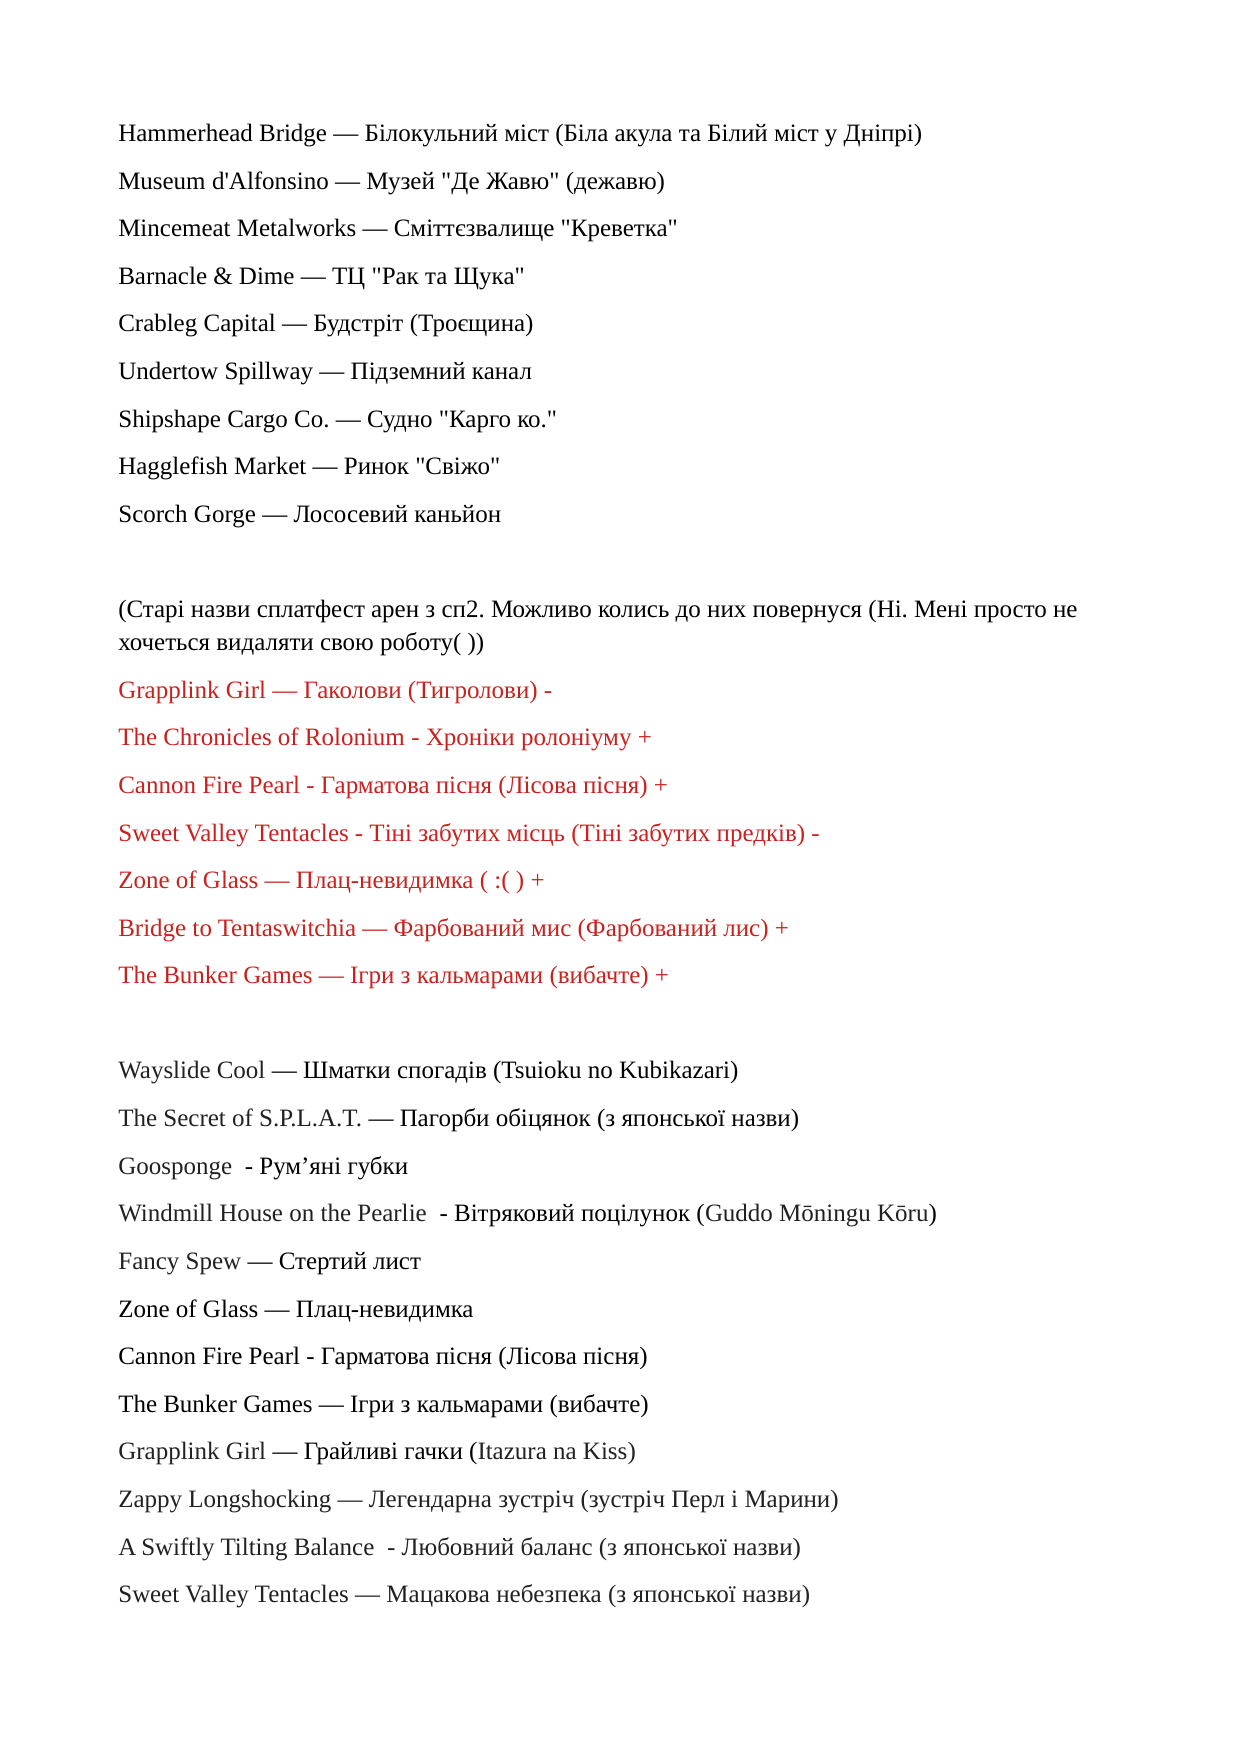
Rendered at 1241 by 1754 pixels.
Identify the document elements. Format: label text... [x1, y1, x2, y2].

text Hagglefish Market — Ринок "Свіжо" [118, 451, 1122, 480]
text Cannon Fire Pearl - Гарматова пісня (Лісова пісня) [118, 1341, 1122, 1370]
text Hammerhead Bridge — Білокульний міст (Біла акула та Білий міст у Дніпрі) [118, 118, 1122, 147]
text Cannon Fire Pearl - Гарматова пісня (Лісова пісня) + [118, 770, 1122, 799]
text The Secret of S.P.L.A.T. — Пагорби обіцянок (з японської назви) [118, 1103, 1122, 1132]
text Goosponge - Рум’яні губки [118, 1151, 1122, 1179]
text Scorch Gorge — Лососевий каньйон [118, 499, 1122, 528]
text The Chronicles of Rolonium - Хроніки ролоніуму + [118, 722, 1122, 751]
text The Bunker Games — Ігри з кальмарами (вибачте) [118, 1389, 1122, 1418]
text Museum d'Alfonsino — Музей "Де Жавю" (дежавю) [118, 166, 1122, 194]
text Sweet Valley Tentacles - Тіні забутих місць (Тіні забутих предків) - [118, 818, 1122, 846]
text Shipshape Cargo Co. — Судно "Карго ко." [118, 404, 1122, 432]
text Mincemeat Metalworks — Сміттєзвалище "Креветка" [118, 213, 1122, 242]
text Zone of Glass — Плац-невидимка ( :( ) + [118, 865, 1122, 894]
text (Старі назви сплатфест арен з сп2. Можливо колись до них повернуся (Ні. Мені просто не хочеться видаляти свою роботу( )) [118, 594, 1122, 656]
text A Swiftly Tilting Balance - Любовний баланс (з японської назви) [118, 1532, 1122, 1560]
text Wayslide Cool — Шматки спогадів (Tsuioku no Kubikazari) [118, 1056, 1122, 1084]
text Grapplink Girl — Грайливі гачки (Itazura na Kiss) [118, 1436, 1122, 1465]
text Fancy Spew — Стертий лист [118, 1246, 1122, 1275]
text The Bunker Games — Ігри з кальмарами (вибачте) + [118, 960, 1122, 989]
text Crableg Capital — Будстріт (Троєщина) [118, 308, 1122, 337]
text Grapplink Girl — Гаколови (Тигролови) - [118, 675, 1122, 703]
text Zone of Glass — Плац-невидимка [118, 1294, 1122, 1322]
text Barnacle & Dime — ТЦ "Рак та Щука" [118, 261, 1122, 290]
text Bridge to Tentaswitchia — Фарбований мис (Фарбований лис) + [118, 913, 1122, 942]
text Undertow Spillway — Підземний канал [118, 356, 1122, 385]
text Zappy Longshocking — Легендарна зустріч (зустріч Перл і Марини) [118, 1484, 1122, 1513]
text Windmill House on the Pearlie - Вітряковий поцілунок (Guddo Mōningu Kōru) [118, 1198, 1122, 1227]
text Sweet Valley Tentacles — Мацакова небезпека (з японської назви) [118, 1579, 1122, 1608]
